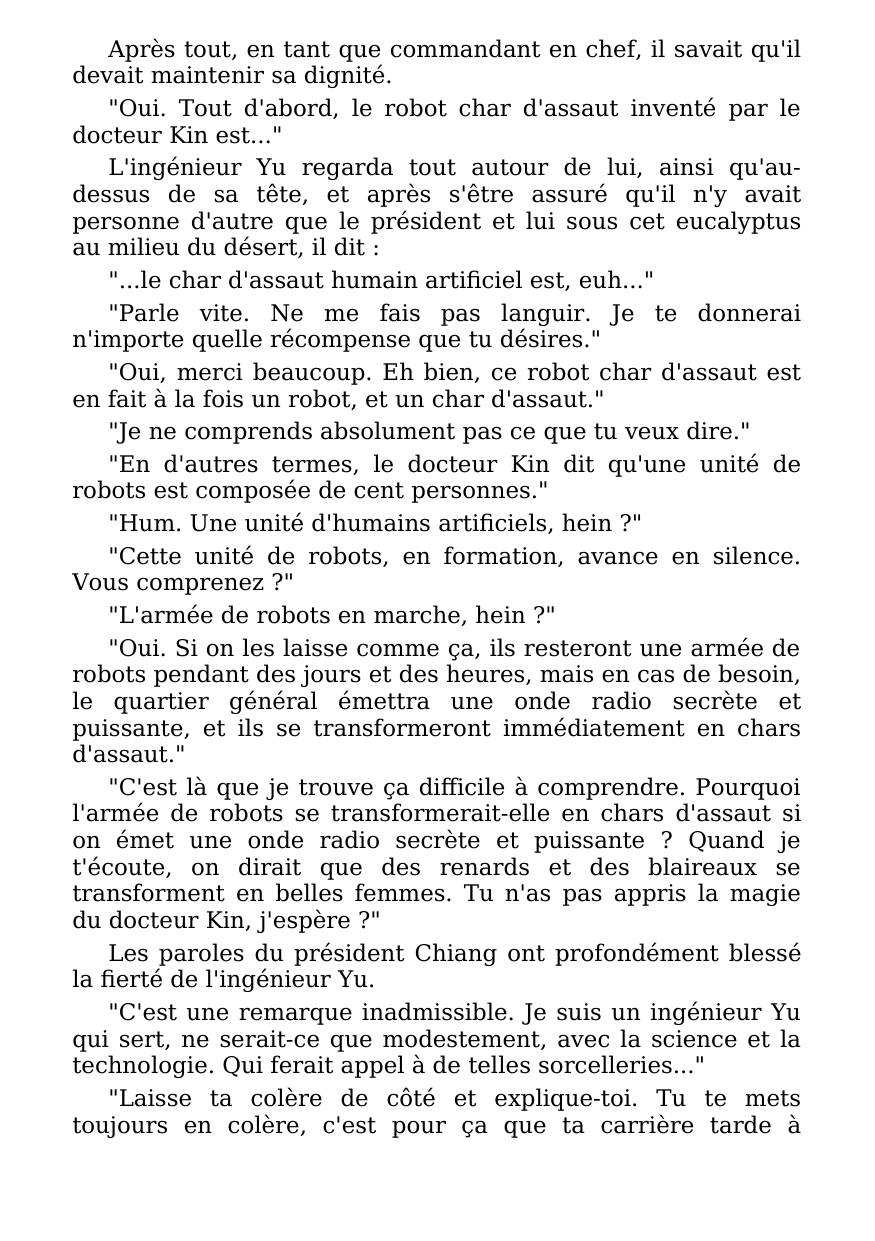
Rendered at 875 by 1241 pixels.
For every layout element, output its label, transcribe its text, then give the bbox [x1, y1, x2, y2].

text "Hum. Une unité d'humains artificiels, hein ?" [72, 510, 802, 537]
text "L'armée de robots en marche, hein ?" [72, 602, 802, 629]
text "Parle vite. Ne me fais pas languir. Je te donnerai n'importe quelle récompense que tu désires." [72, 300, 802, 353]
text "Oui, merci beaucoup. Eh bien, ce robot char d'assaut est en fait à la fois un robot, et un char d'assaut." [72, 359, 802, 412]
text "C'est une remarque inadmissible. Je suis un ingénieur Yu qui sert, ne serait-ce que modestement, avec la science et la technologie. Qui ferait appel à de telles sorcelleries..." [72, 999, 802, 1079]
text "Oui. Si on les laisse comme ça, ils resteront une armée de robots pendant des jours et des heures, mais en cas de besoin, le quartier général émettra une onde radio secrète et puissante, et ils se transformeront immédiatement en chars d'assaut." [72, 635, 802, 768]
text "Oui. Tout d'abord, le robot char d'assaut inventé par le docteur Kin est..." [72, 95, 802, 149]
text Les paroles du président Chiang ont profondément blessé la fierté de l'ingénieur Yu. [72, 940, 802, 993]
text "En d'autres termes, le docteur Kin dit qu'une unité de robots est composée de cent personnes." [72, 451, 802, 504]
text "Cette unité de robots, en formation, avance en silence. Vous comprenez ?" [72, 543, 802, 596]
text "C'est là que je trouve ça difficile à comprendre. Pourquoi l'armée de robots se transformerait-elle en chars d'assaut si on émet une onde radio secrète et puissante ? Quand je t'écoute, on dirait que des renards et des blaireaux se transforment en belles femmes. Tu n'as pas appris la magie du docteur Kin, j'espère ?" [72, 774, 802, 934]
text Après tout, en tant que commandant en chef, il savait qu'il devait maintenir sa dignité. [72, 36, 802, 89]
text "Je ne comprends absolument pas ce que tu veux dire." [72, 418, 802, 445]
text L'ingénieur Yu regarda tout autour de lui, ainsi qu'au-dessus de sa tête, et après s'être assuré qu'il n'y avait personne d'autre que le président et lui sous cet eucalyptus au milieu du désert, il dit : [72, 154, 802, 261]
text "Laisse ta colère de côté et explique-toi. Tu te mets toujours en colère, c'est pour ça que ta carrière tarde à [72, 1085, 802, 1138]
text "...le char d'assaut humain artificiel est, euh..." [72, 267, 802, 294]
